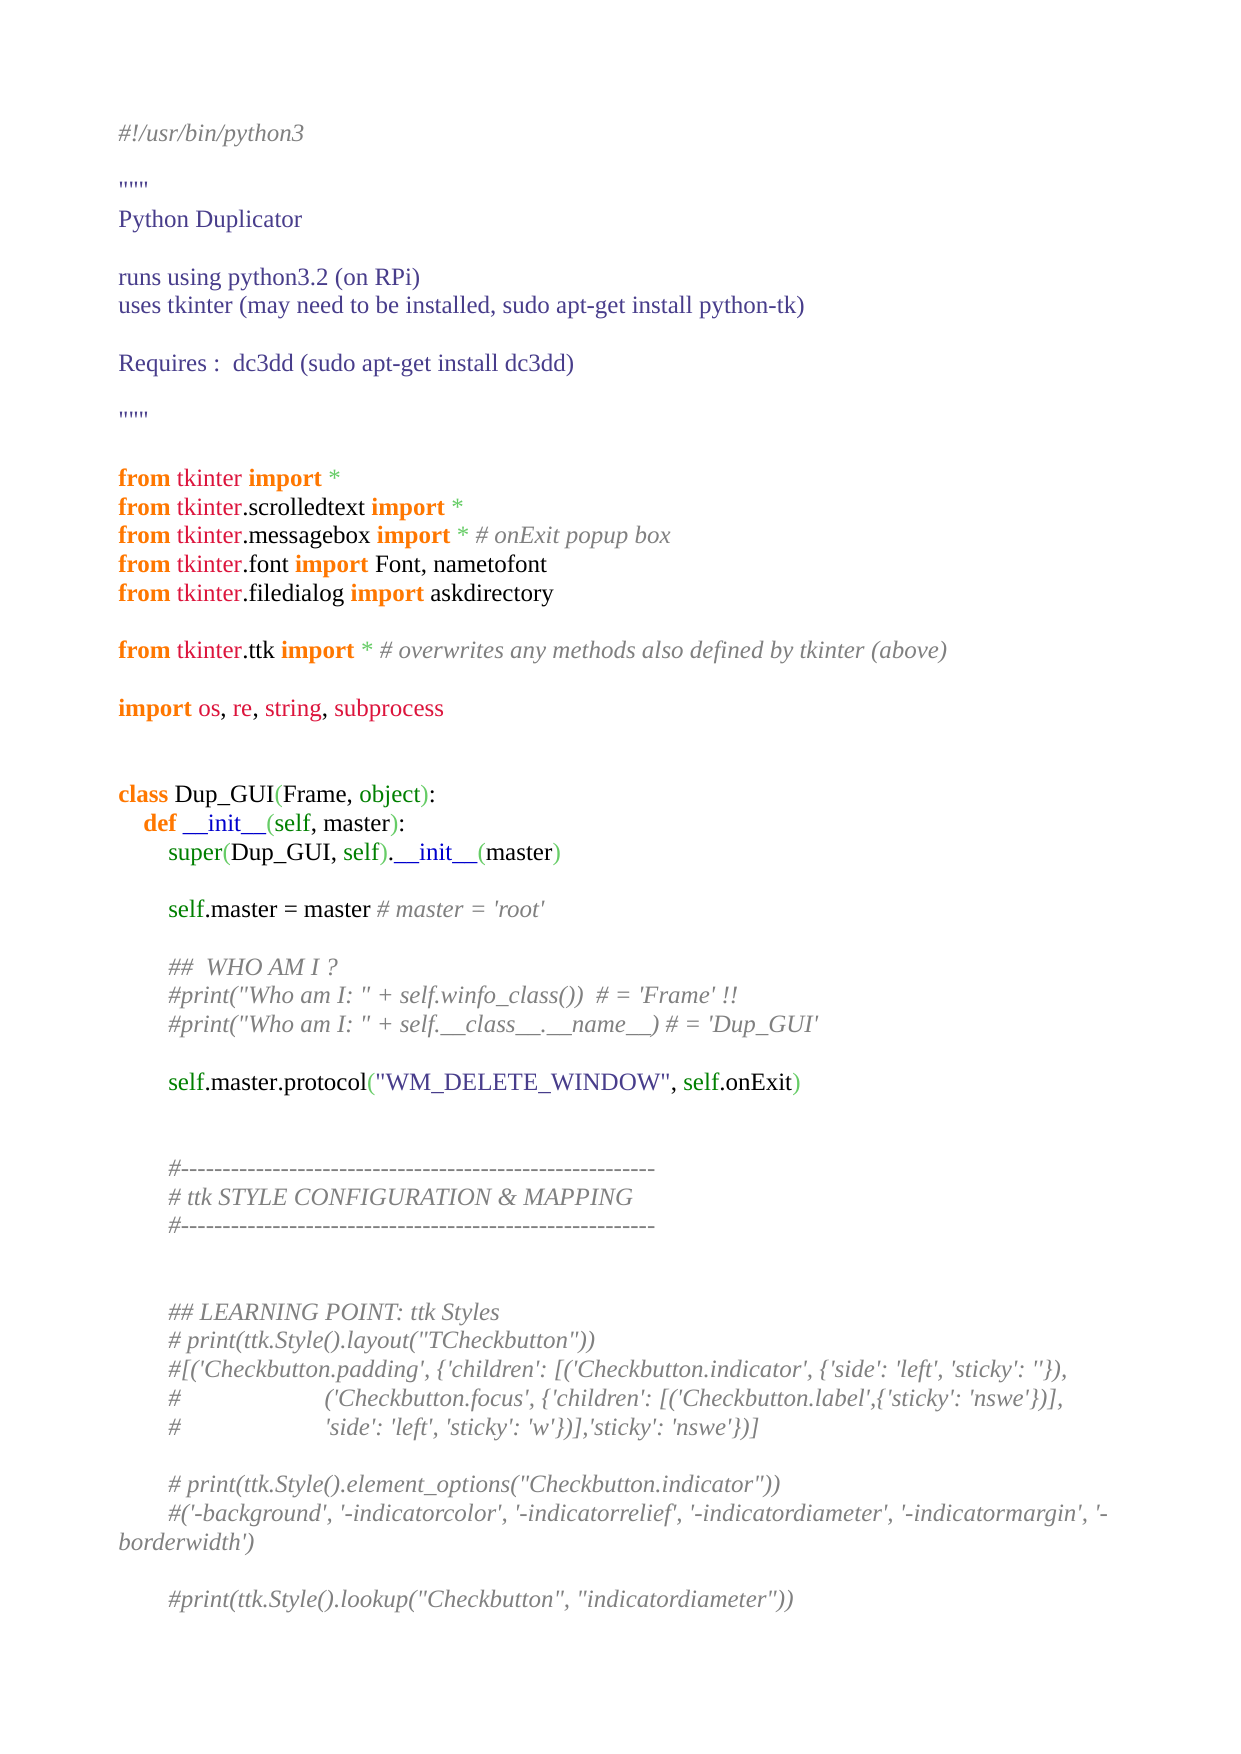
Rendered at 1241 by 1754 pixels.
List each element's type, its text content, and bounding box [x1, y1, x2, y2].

text uses tkinter (may need to be installed, sudo apt-get install python-tk) [118, 291, 1122, 319]
text # print(ttk.Style().layout("TCheckbutton")) [118, 1326, 1122, 1354]
text #print("Who am I: " + self.winfo_class()) # = 'Frame' !! [118, 981, 1122, 1009]
text from tkinter.ttk import * # overwrites any methods also defined by tkinter (above) [118, 636, 1122, 664]
text #('-background', '-indicatorcolor', '-indicatorrelief', '-indicatordiameter', '-indicatormargin', '-borderwidth') [118, 1498, 1122, 1556]
text #[('Checkbutton.padding', {'children': [('Checkbutton.indicator', {'side': 'left', 'sticky': ''}), [118, 1354, 1122, 1383]
text #print(ttk.Style().lookup("Checkbutton", "indicatordiameter")) [118, 1584, 1122, 1613]
text self.master = master # master = 'root' [118, 894, 1122, 923]
text #--------------------------------------------------------- [118, 1153, 1122, 1182]
text """ [118, 176, 1122, 204]
text from tkinter.messagebox import * # onExit popup box [118, 521, 1122, 549]
text runs using python3.2 (on RPi) [118, 262, 1122, 291]
text from tkinter import * [118, 463, 1122, 492]
text #!/usr/bin/python3 [118, 118, 1122, 147]
text ## LEARNING POINT: ttk Styles [118, 1297, 1122, 1326]
text from tkinter.filedialog import askdirectory [118, 578, 1122, 607]
text from tkinter.font import Font, nametofont [118, 549, 1122, 578]
text Requires : dc3dd (sudo apt-get install dc3dd) [118, 348, 1122, 377]
text # 'side': 'left', 'sticky': 'w'})],'sticky': 'nswe'})] [118, 1412, 1122, 1441]
text import os, re, string, subprocess [118, 693, 1122, 722]
text from tkinter.scrolledtext import * [118, 492, 1122, 521]
text # print(ttk.Style().element_options("Checkbutton.indicator")) [118, 1469, 1122, 1498]
text class Dup_GUI(Frame, object): [118, 779, 1122, 808]
text #--------------------------------------------------------- [118, 1211, 1122, 1239]
text ## WHO AM I ? [118, 952, 1122, 981]
text #print("Who am I: " + self.__class__.__name__) # = 'Dup_GUI' [118, 1009, 1122, 1038]
text super(Dup_GUI, self).__init__(master) [118, 837, 1122, 866]
text self.master.protocol("WM_DELETE_WINDOW", self.onExit) [118, 1067, 1122, 1096]
text Python Duplicator [118, 204, 1122, 233]
text # ttk STYLE CONFIGURATION & MAPPING [118, 1182, 1122, 1211]
text def __init__(self, master): [118, 808, 1122, 837]
text """ [118, 406, 1122, 434]
text # ('Checkbutton.focus', {'children': [('Checkbutton.label',{'sticky': 'nswe'})], [118, 1383, 1122, 1412]
